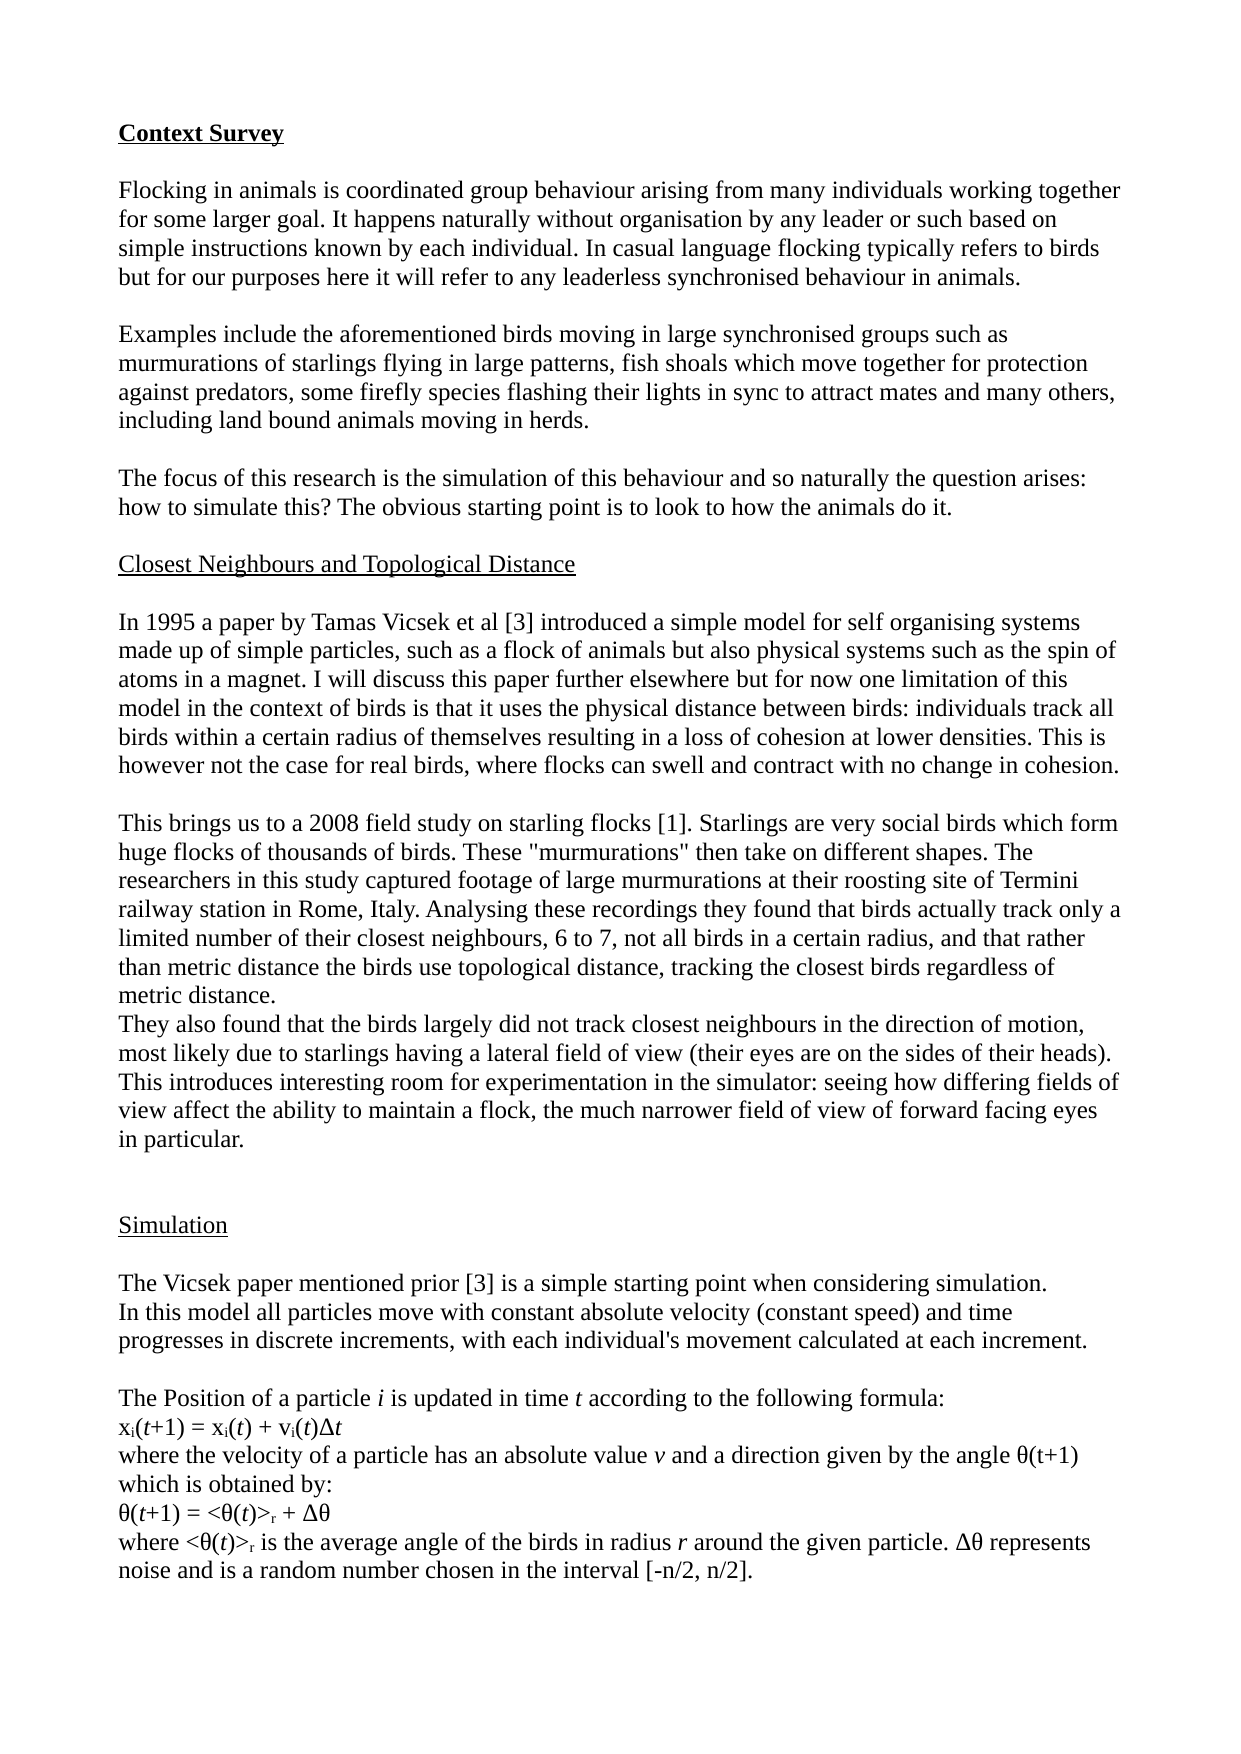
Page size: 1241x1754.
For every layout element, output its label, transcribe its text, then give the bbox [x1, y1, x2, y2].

text The Position of a particle i is updated in time t according to the following formula: [118, 1383, 1122, 1412]
text Simulation [118, 1211, 1122, 1239]
text The Vicsek paper mentioned prior [3] is a simple starting point when considering simulation. [118, 1268, 1122, 1297]
text θ(t+1) = <θ(t)>r + Δθ [118, 1498, 1122, 1527]
text This brings us to a 2008 field study on starling flocks [1]. Starlings are very social birds which form huge flocks of thousands of birds. These "murmurations" then take on different shapes. The researchers in this study captured footage of large murmurations at their roosting site of Termini railway station in Rome, Italy. Analysing these recordings they found that birds actually track only a limited number of their closest neighbours, 6 to 7, not all birds in a certain radius, and that rather than metric distance the birds use topological distance, tracking the closest birds regardless of metric distance. [118, 808, 1122, 1009]
text where the velocity of a particle has an absolute value v and a direction given by the angle θ(t+1) which is obtained by: [118, 1441, 1122, 1498]
text Examples include the aforementioned birds moving in large synchronised groups such as murmurations of starlings flying in large patterns, fish shoals which move together for protection against predators, some firefly species flashing their lights in sync to attract mates and many others, including land bound animals moving in herds. [118, 319, 1122, 434]
text Flocking in animals is coordinated group behaviour arising from many individuals working together for some larger goal. It happens naturally without organisation by any leader or such based on simple instructions known by each individual. In casual language flocking typically refers to birds but for our purposes here it will refer to any leaderless synchronised behaviour in animals. [118, 176, 1122, 291]
text The focus of this research is the simulation of this behaviour and so naturally the question arises: how to simulate this? The obvious starting point is to look to how the animals do it. [118, 463, 1122, 521]
text They also found that the birds largely did not track closest neighbours in the direction of motion, most likely due to starlings having a lateral field of view (their eyes are on the sides of their heads). This introduces interesting room for experimentation in the simulator: seeing how differing fields of view affect the ability to maintain a flock, the much narrower field of view of forward facing eyes in particular. [118, 1009, 1122, 1153]
text Closest Neighbours and Topological Distance [118, 549, 1122, 578]
text In 1995 a paper by Tamas Vicsek et al [3] introduced a simple model for self organising systems made up of simple particles, such as a flock of animals but also physical systems such as the spin of atoms in a magnet. I will discuss this paper further elsewhere but for now one limitation of this model in the context of birds is that it uses the physical distance between birds: individuals track all birds within a certain radius of themselves resulting in a loss of cohesion at lower densities. This is however not the case for real birds, where flocks can swell and contract with no change in cohesion. [118, 607, 1122, 779]
text Context Survey [118, 118, 1122, 147]
text xi(t+1) = xi(t) + vi(t)Δt [118, 1412, 1122, 1441]
text where <θ(t)>r is the average angle of the birds in radius r around the given particle. Δθ represents noise and is a random number chosen in the interval [-n/2, n/2]. [118, 1527, 1122, 1584]
text In this model all particles move with constant absolute velocity (constant speed) and time progresses in discrete increments, with each individual's movement calculated at each increment. [118, 1297, 1122, 1354]
